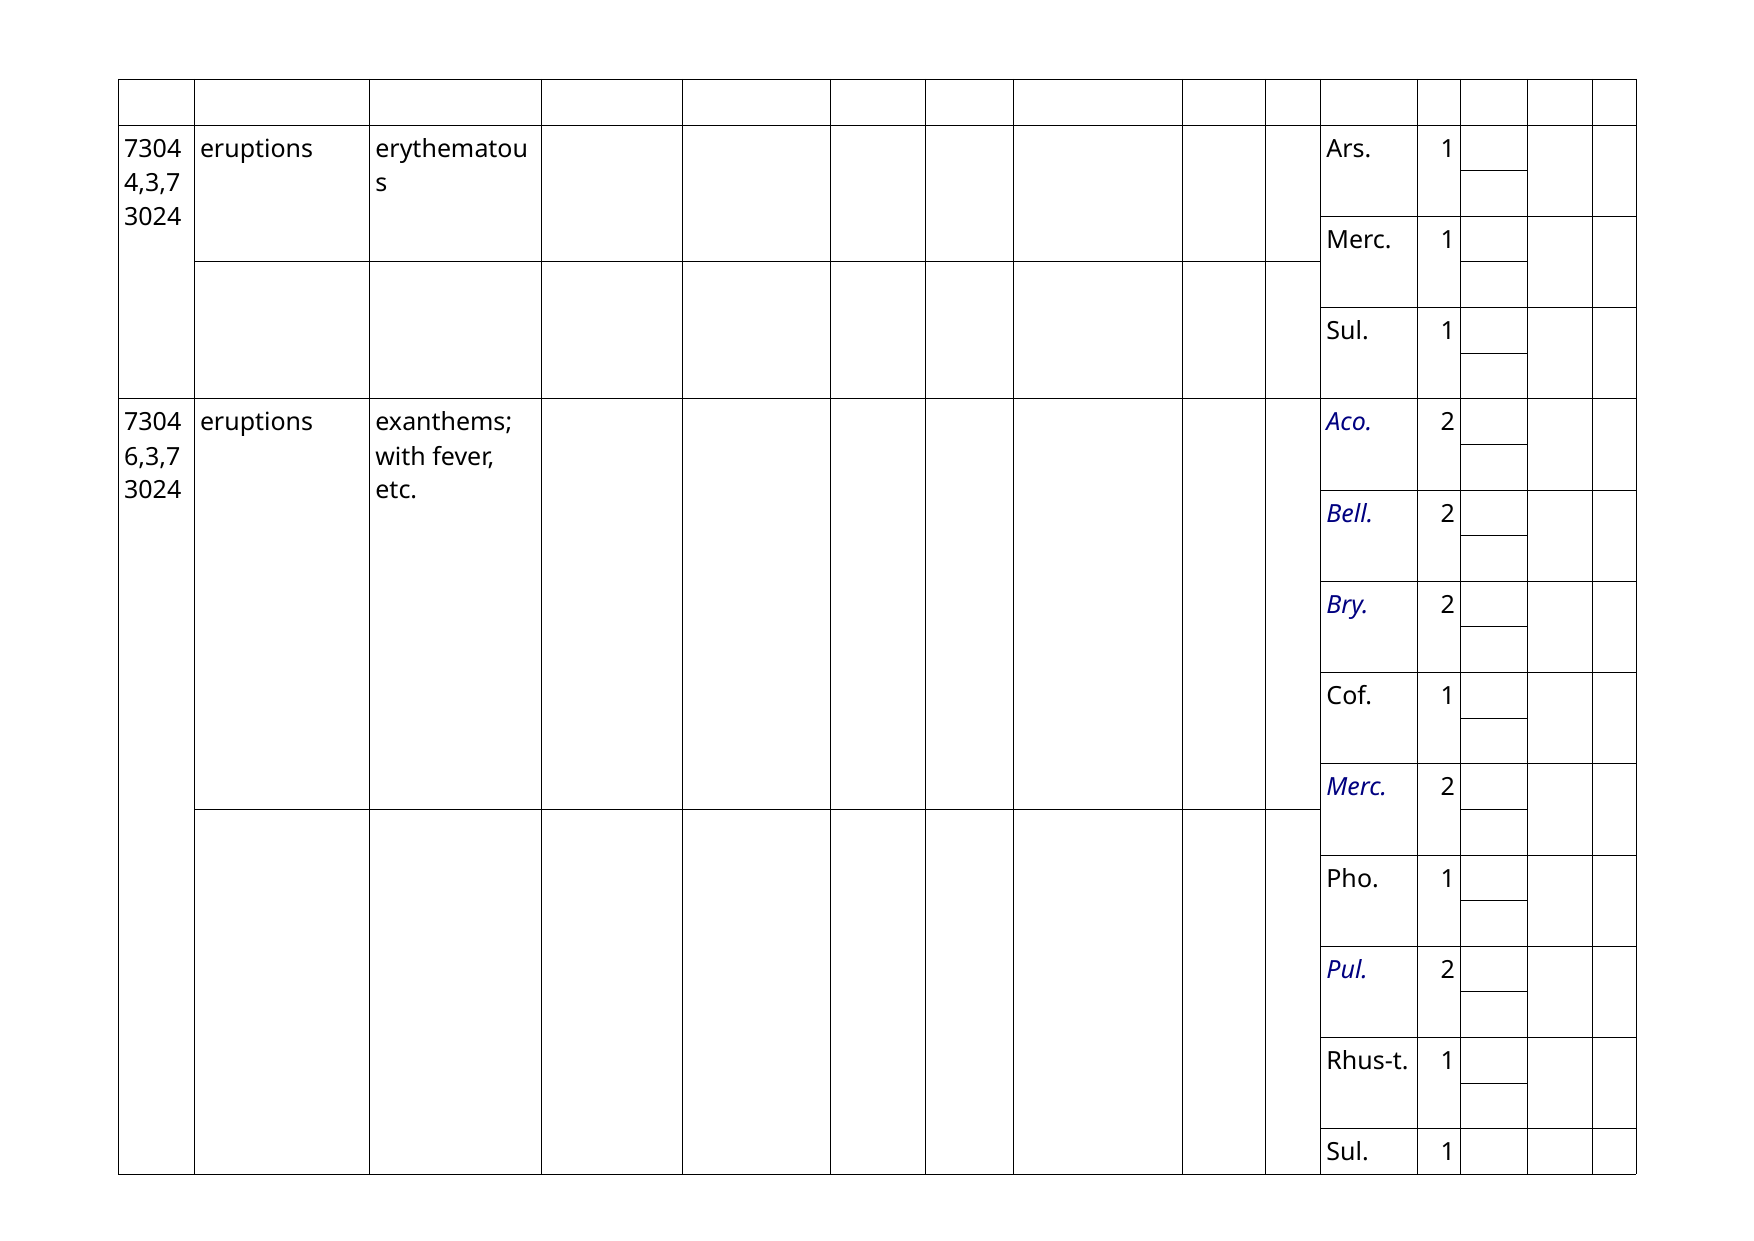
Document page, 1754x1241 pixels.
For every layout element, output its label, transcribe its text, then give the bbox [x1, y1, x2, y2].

table_cell [1461, 673, 1527, 718]
table_cell Bry. [1321, 582, 1417, 672]
table_cell [1528, 217, 1592, 307]
table_cell [926, 399, 1013, 809]
table_cell Sul. [1321, 1129, 1417, 1174]
table_cell [1528, 673, 1592, 763]
table_cell Bell. [1321, 491, 1417, 581]
table_cell [1183, 262, 1265, 398]
table_cell [1528, 1038, 1592, 1128]
table_cell [926, 126, 1013, 261]
table_cell [1461, 992, 1527, 1037]
table_cell [926, 262, 1013, 398]
table_cell [926, 810, 1013, 1174]
table_cell [1461, 1038, 1527, 1083]
table_cell [831, 810, 925, 1174]
table_cell [542, 262, 682, 398]
table_cell [1266, 399, 1320, 809]
table_cell [1266, 126, 1320, 261]
table_cell [195, 810, 369, 1174]
table_cell [831, 126, 925, 261]
table_cell [683, 262, 830, 398]
table_cell [1461, 536, 1527, 581]
table_cell [1461, 901, 1527, 946]
table_cell [1014, 80, 1182, 124]
table_cell Ars. [1321, 126, 1417, 216]
table_cell [542, 126, 682, 261]
table_cell [1461, 947, 1527, 991]
table_cell [831, 399, 925, 809]
table_cell Aco. [1321, 399, 1417, 489]
table_cell [1593, 80, 1636, 124]
table_cell [1528, 582, 1592, 672]
table_cell Pho. [1321, 856, 1417, 946]
table_cell [1593, 1129, 1636, 1174]
table_cell 1 [1418, 673, 1460, 763]
table_cell [1461, 308, 1527, 353]
table_cell Cof. [1321, 673, 1417, 763]
table_cell [1461, 1129, 1527, 1174]
table_cell [1461, 491, 1527, 535]
table_cell [1266, 80, 1320, 124]
table_cell exanthems; with fever, etc. [370, 399, 541, 809]
table_cell [1528, 491, 1592, 581]
table_cell eruptions [195, 126, 369, 261]
table_cell [1528, 856, 1592, 946]
table_cell [1183, 126, 1265, 261]
table_cell 73044,3,73024 [119, 126, 194, 398]
table_cell [683, 399, 830, 809]
table_cell [831, 262, 925, 398]
table_cell [1593, 764, 1636, 854]
table_cell [1014, 262, 1182, 398]
table_cell Rhus-t. [1321, 1038, 1417, 1128]
table_cell [1461, 810, 1527, 854]
table_cell [1461, 126, 1527, 170]
table_cell [1461, 80, 1527, 124]
table_cell [1593, 582, 1636, 672]
table_cell 1 [1418, 1038, 1460, 1128]
table_cell Merc. [1321, 217, 1417, 307]
table_cell [1593, 856, 1636, 946]
table_cell 1 [1418, 126, 1460, 216]
table_cell [542, 399, 682, 809]
table_cell 1 [1418, 217, 1460, 307]
table_cell [1528, 947, 1592, 1037]
table_cell [683, 126, 830, 261]
table_cell [1183, 399, 1265, 809]
table_cell 2 [1418, 764, 1460, 854]
table_cell [1593, 947, 1636, 1037]
table_cell 2 [1418, 491, 1460, 581]
table_cell [1528, 126, 1592, 216]
table_cell 1 [1418, 308, 1460, 398]
table_cell [683, 810, 830, 1174]
table_cell [1183, 80, 1265, 124]
table_cell [370, 262, 541, 398]
table_cell 73046,3,73024 [119, 399, 194, 1174]
table_cell 2 [1418, 947, 1460, 1037]
table_cell [1014, 126, 1182, 261]
table_cell [1461, 445, 1527, 489]
table_cell [1014, 810, 1182, 1174]
table_cell [1593, 308, 1636, 398]
table_cell Merc. [1321, 764, 1417, 854]
table_cell [1461, 764, 1527, 809]
table_cell [1461, 582, 1527, 626]
table_cell [1528, 764, 1592, 854]
table_cell [1461, 1084, 1527, 1128]
table_cell 1 [1418, 1129, 1460, 1174]
table_cell [1461, 719, 1527, 763]
table_cell [119, 80, 194, 124]
table_cell [1014, 399, 1182, 809]
table_cell [1266, 810, 1320, 1174]
table_cell [1461, 399, 1527, 444]
table_cell [1461, 217, 1527, 261]
table_cell Pul. [1321, 947, 1417, 1037]
table_cell [195, 262, 369, 398]
table_cell [1461, 354, 1527, 398]
table_cell [1528, 308, 1592, 398]
table_cell [926, 80, 1013, 124]
table_cell [1528, 1129, 1592, 1174]
table_cell 1 [1418, 856, 1460, 946]
table_cell [542, 810, 682, 1174]
table_cell [1593, 217, 1636, 307]
table_cell [831, 80, 925, 124]
table_cell [1593, 1038, 1636, 1128]
table_cell [1183, 810, 1265, 1174]
table_cell [683, 80, 830, 124]
table_cell [542, 80, 682, 124]
table_cell [1528, 80, 1592, 124]
table_cell [1321, 80, 1417, 124]
table_cell Sul. [1321, 308, 1417, 398]
table_cell [1418, 80, 1460, 124]
table_cell erythematous [370, 126, 541, 261]
table_cell eruptions [195, 399, 369, 809]
table_cell [1461, 856, 1527, 900]
table_cell [1593, 126, 1636, 216]
table_cell [1461, 262, 1527, 307]
table_cell 2 [1418, 399, 1460, 489]
table_cell [1593, 491, 1636, 581]
table_cell [1266, 262, 1320, 398]
table_cell [1593, 399, 1636, 489]
table_cell [1528, 399, 1592, 489]
table_cell [370, 810, 541, 1174]
table_cell [195, 80, 369, 124]
table_cell 2 [1418, 582, 1460, 672]
table_cell [1461, 171, 1527, 216]
table_cell [1593, 673, 1636, 763]
table_cell [370, 80, 541, 124]
table_cell [1461, 627, 1527, 672]
